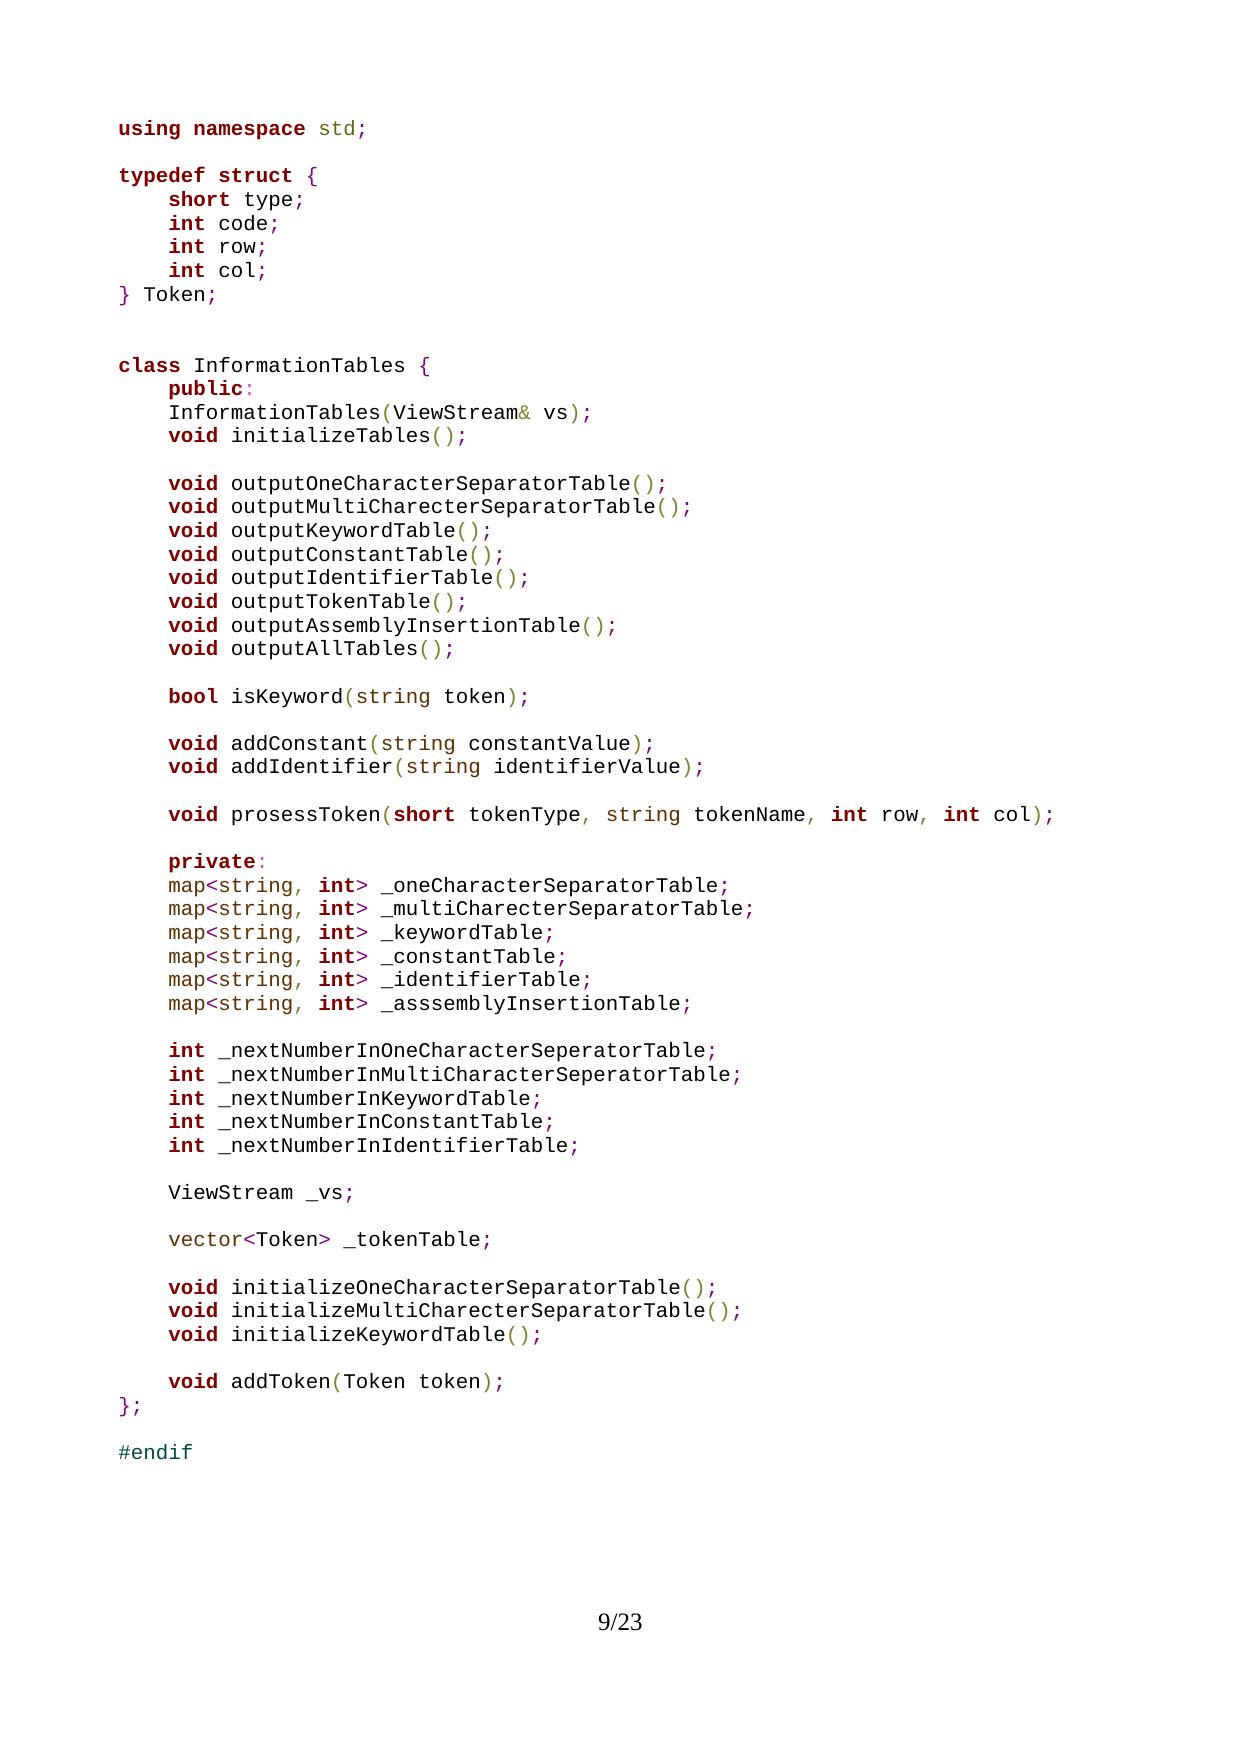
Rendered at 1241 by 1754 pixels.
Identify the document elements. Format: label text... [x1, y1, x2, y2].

text void initializeTables(); [118, 426, 1122, 449]
text map<string, int> _constantTable; [118, 946, 1122, 969]
text int col; [118, 260, 1122, 284]
text int _nextNumberInKeywordTable; [118, 1088, 1122, 1111]
text void outputAssemblyInsertionTable(); [118, 615, 1122, 638]
text private: [118, 851, 1122, 875]
text }; [118, 1395, 1122, 1419]
text void prosessToken(short tokenType, string tokenName, int row, int col); [118, 804, 1122, 827]
text void outputAllTables(); [118, 638, 1122, 662]
text int row; [118, 236, 1122, 260]
text int code; [118, 213, 1122, 236]
text void addConstant(string constantValue); [118, 733, 1122, 757]
text void addIdentifier(string identifierValue); [118, 757, 1122, 780]
text map<string, int> _oneCharacterSeparatorTable; [118, 875, 1122, 898]
text int _nextNumberInIdentifierTable; [118, 1135, 1122, 1158]
text } Token; [118, 284, 1122, 307]
text void outputKeywordTable(); [118, 520, 1122, 544]
text void outputIdentifierTable(); [118, 567, 1122, 591]
text void outputOneCharacterSeparatorTable(); [118, 473, 1122, 496]
text vector<Token> _tokenTable; [118, 1229, 1122, 1253]
text bool isKeyword(string token); [118, 686, 1122, 709]
text int _nextNumberInConstantTable; [118, 1111, 1122, 1135]
text void outputMultiCharecterSeparatorTable(); [118, 496, 1122, 520]
text InformationTables(ViewStream& vs); [118, 402, 1122, 426]
text class InformationTables { [118, 354, 1122, 378]
text map<string, int> _keywordTable; [118, 922, 1122, 946]
text map<string, int> _identifierTable; [118, 969, 1122, 993]
text void initializeMultiCharecterSeparatorTable(); [118, 1300, 1122, 1324]
text public: [118, 378, 1122, 402]
text map<string, int> _multiCharecterSeparatorTable; [118, 898, 1122, 922]
text void addToken(Token token); [118, 1371, 1122, 1395]
text map<string, int> _asssemblyInsertionTable; [118, 993, 1122, 1017]
text int _nextNumberInMultiCharacterSeperatorTable; [118, 1064, 1122, 1088]
text void initializeOneCharacterSeparatorTable(); [118, 1277, 1122, 1300]
text using namespace std; [118, 118, 1122, 142]
text ViewStream _vs; [118, 1182, 1122, 1206]
text typedef struct { [118, 165, 1122, 189]
text void initializeKeywordTable(); [118, 1324, 1122, 1348]
text int _nextNumberInOneCharacterSeperatorTable; [118, 1040, 1122, 1064]
text void outputConstantTable(); [118, 544, 1122, 567]
text void outputTokenTable(); [118, 591, 1122, 615]
text short type; [118, 189, 1122, 213]
text #endif [118, 1442, 1122, 1466]
